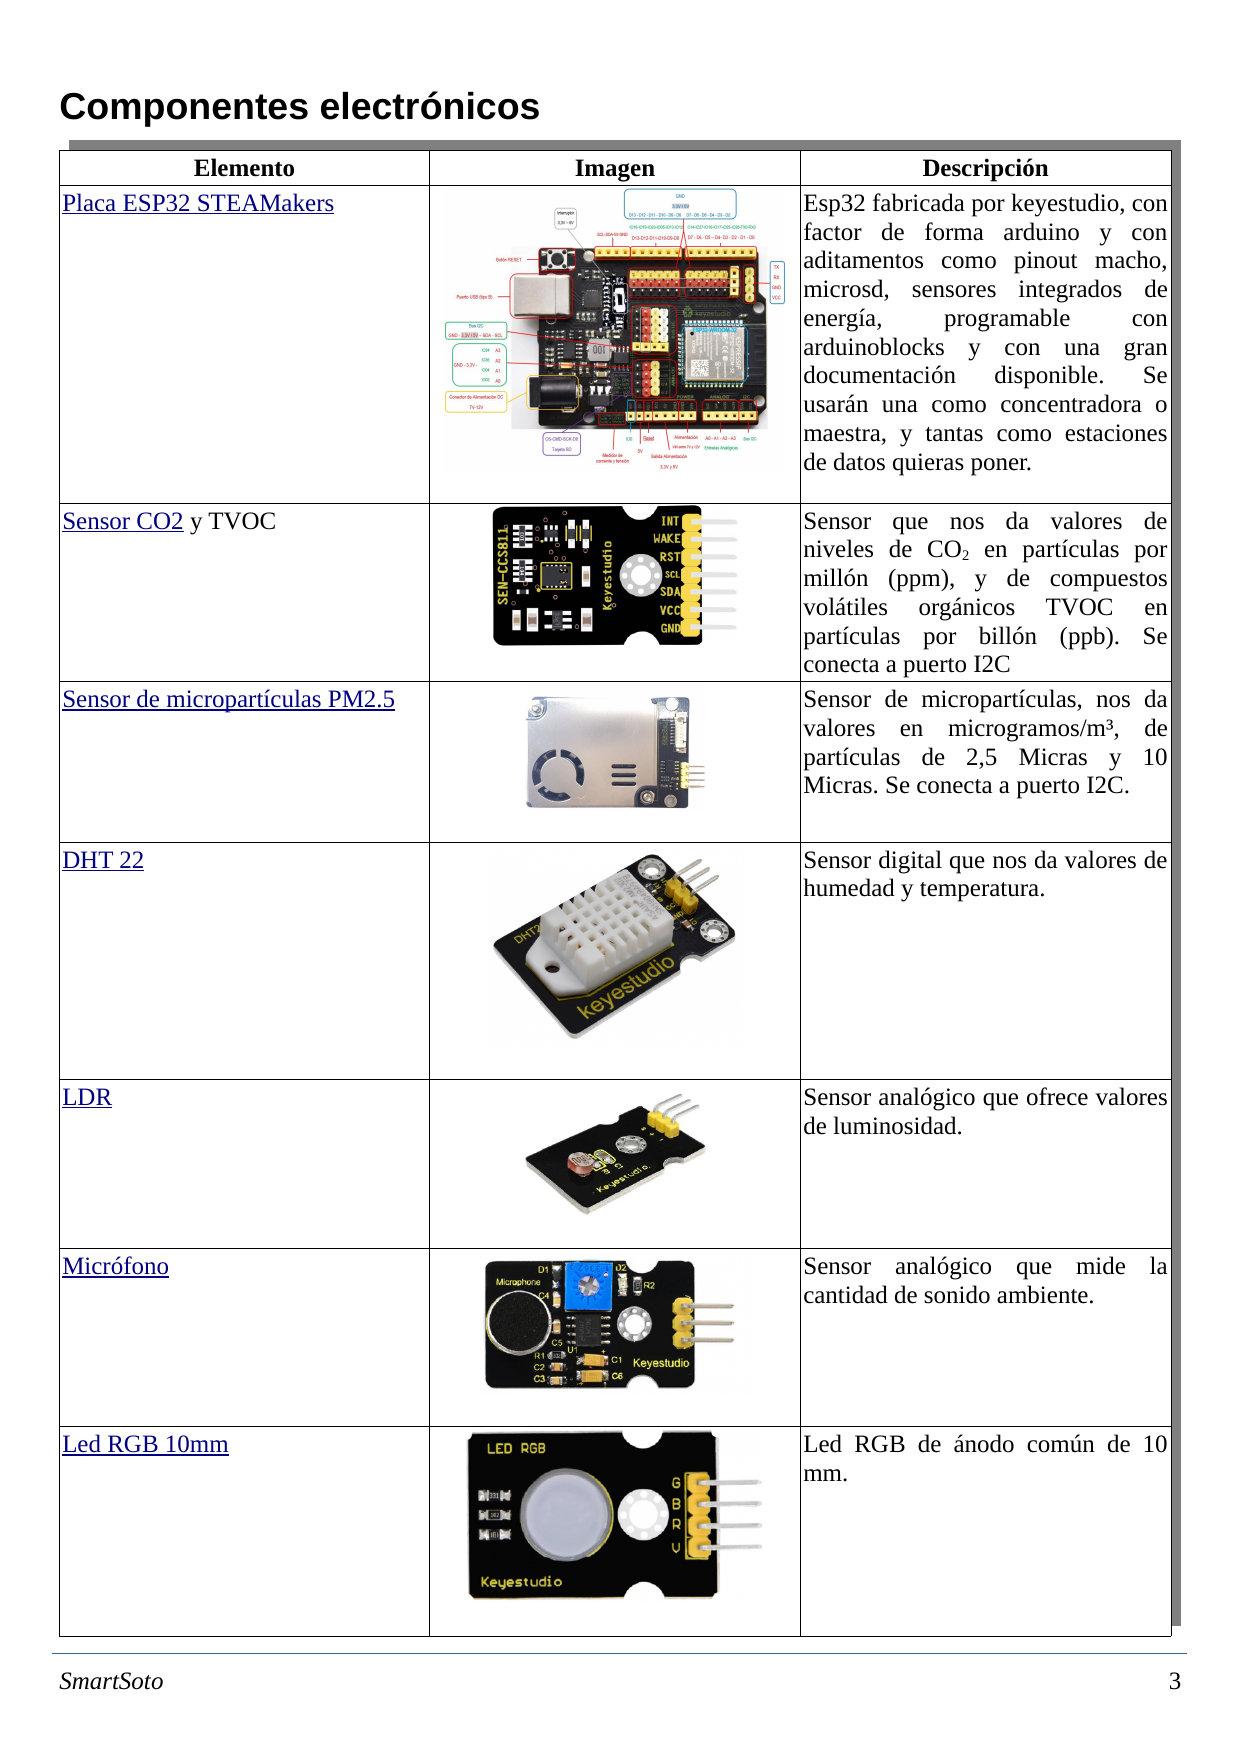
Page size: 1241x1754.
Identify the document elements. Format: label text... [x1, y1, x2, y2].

table_cell Led RGB de ánodo común de 10 mm. [801, 1427, 1171, 1636]
table_cell [430, 186, 800, 503]
picture [476, 1251, 754, 1395]
table_cell LDR [60, 1080, 429, 1248]
table_cell Esp32 fabricada por keyestudio, con factor de forma arduino y con aditamentos como pinout macho, microsd, sensores integrados de energía, programable con arduinoblocks y con una gran documentación disponible. Se usarán una como concentradora o maestra, y tantas como estaciones de datos quieras poner. [801, 186, 1171, 503]
table_header Elemento [60, 151, 429, 185]
table_cell Sensor CO2 y TVOC [60, 504, 429, 681]
table_cell [430, 1249, 800, 1426]
table_cell Sensor de micropartículas PM2.5 [60, 682, 429, 842]
table_cell Sensor analógico que ofrece valores de luminosidad. [801, 1080, 1171, 1248]
table_header Imagen [430, 151, 800, 185]
table_header Descripción [801, 151, 1171, 185]
table_cell Sensor digital que nos da valores de humedad y temperatura. [801, 843, 1171, 1079]
table_cell [430, 682, 800, 842]
table_cell Sensor que nos da valores de niveles de CO2 en partículas por millón (ppm), y de compuestos volátiles orgánicos TVOC en partículas por billón (ppb). Se conecta a puerto I2C [801, 504, 1171, 681]
table_cell Sensor analógico que mide la cantidad de sonido ambiente. [801, 1249, 1171, 1426]
table_cell Led RGB 10mm [60, 1427, 429, 1636]
picture [492, 505, 738, 646]
table_cell Placa ESP32 STEAMakers [60, 186, 429, 503]
subtitle Componentes electrónicos [59, 84, 1181, 127]
picture [466, 1429, 763, 1605]
picture [514, 1082, 716, 1217]
table_cell [430, 843, 800, 1079]
table_cell DHT 22 [60, 843, 429, 1079]
table_cell Sensor de micropartículas, nos da valores en microgramos/m³, de partículas de 2,5 Micras y 10 Micras. Se conecta a puerto I2C. [801, 682, 1171, 842]
table_cell [430, 504, 800, 681]
picture [525, 684, 705, 811]
table_cell [430, 1080, 800, 1248]
picture [484, 844, 746, 1048]
table_cell [430, 1427, 800, 1636]
picture [443, 187, 787, 472]
table_cell Micrófono [60, 1249, 429, 1426]
